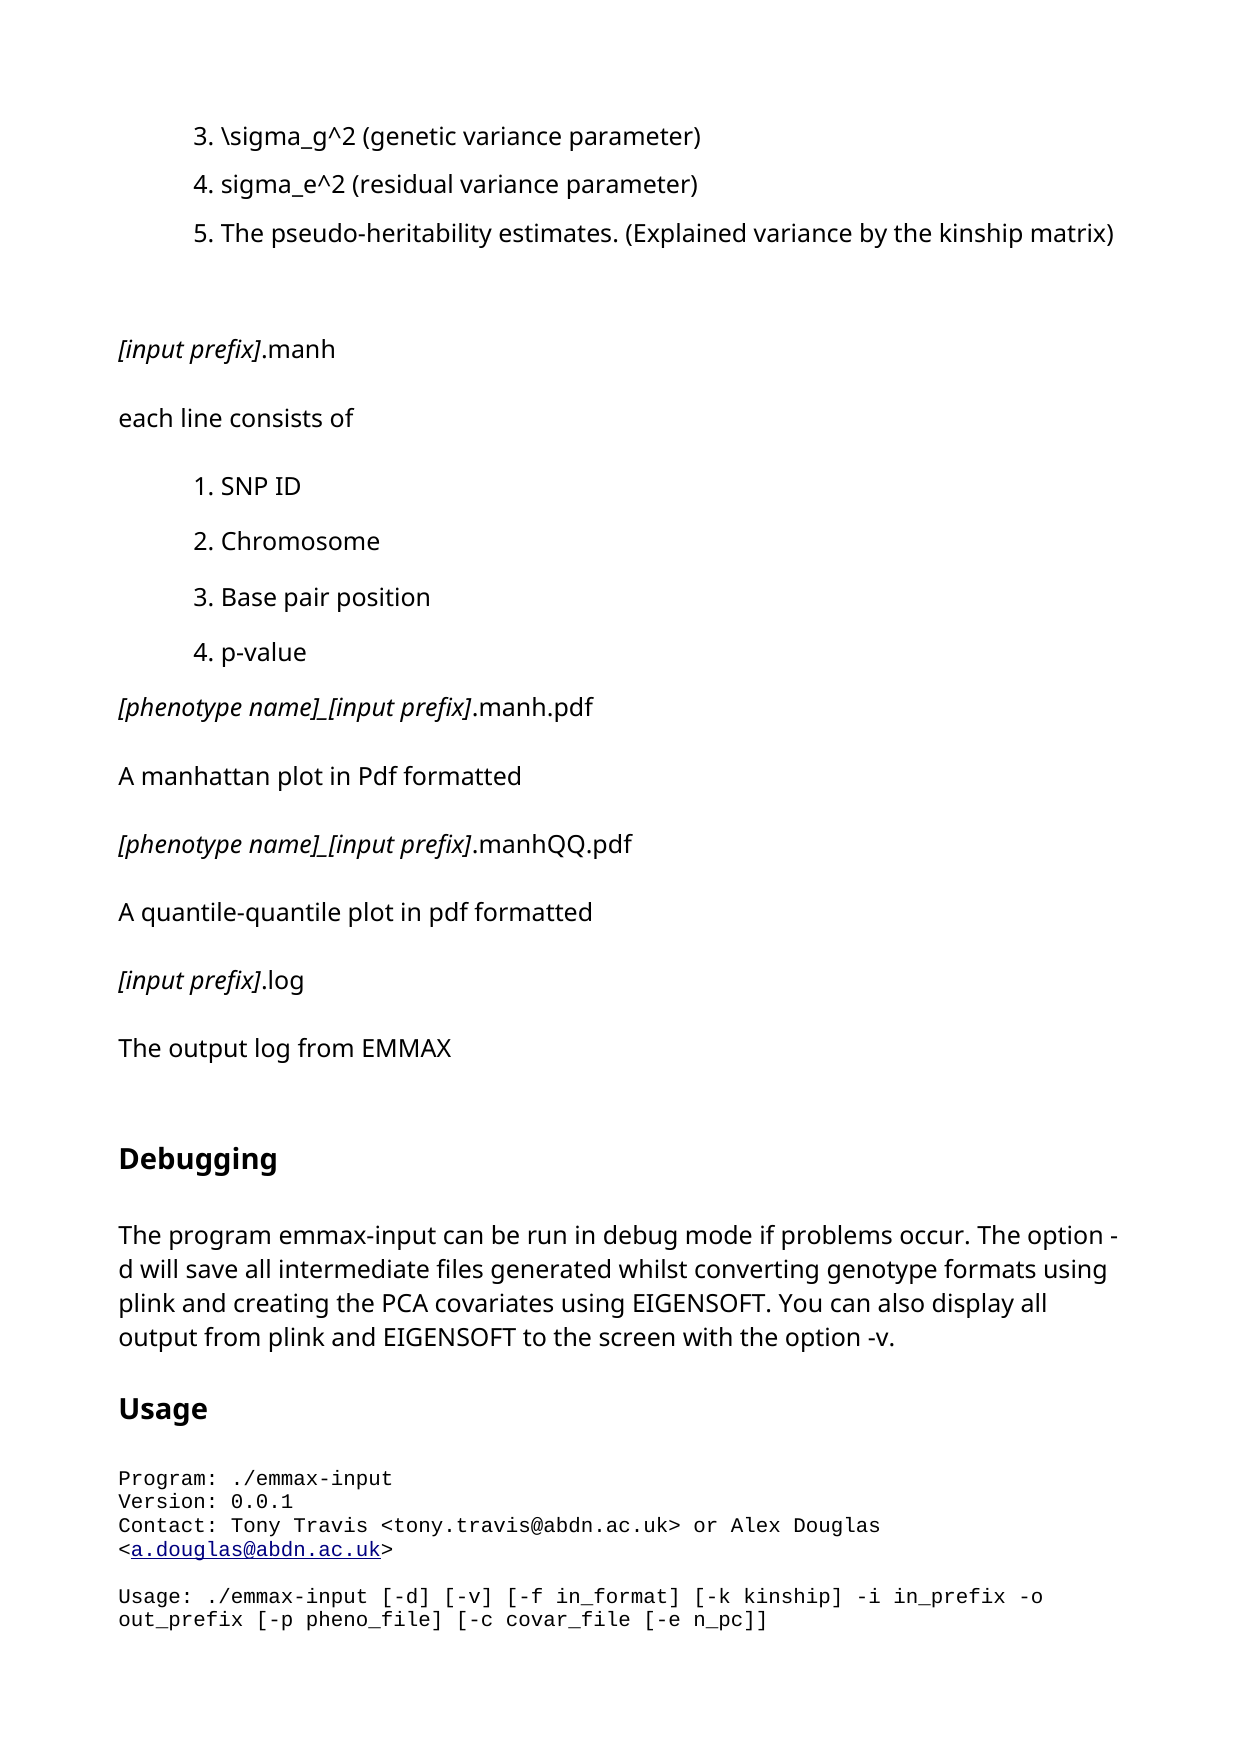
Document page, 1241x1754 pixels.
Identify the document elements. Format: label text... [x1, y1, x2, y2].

text 4. sigma_e^2 (residual variance parameter) [193, 167, 1122, 201]
text Version: 0.0.1 [118, 1491, 1122, 1515]
text [input prefix].manh [118, 332, 1122, 366]
text 3. \sigma_g^2 (genetic variance parameter) [193, 118, 1122, 152]
text [phenotype name]_[input prefix].manhQQ.pdf [118, 826, 1122, 860]
text Debugging [118, 1138, 1122, 1178]
text 3. Base pair position [193, 579, 1122, 613]
text Program: ./emmax-input [118, 1468, 1122, 1491]
text Usage [118, 1388, 1122, 1428]
text each line consists of [118, 400, 1122, 434]
text [input prefix].log [118, 963, 1122, 997]
text [phenotype name]_[input prefix].manh.pdf [118, 690, 1122, 724]
text 1. SNP ID [193, 468, 1122, 502]
text The output log from EMMAX [118, 1031, 1122, 1065]
text 4. p-value [193, 635, 1122, 669]
text 5. The pseudo-heritability estimates . (Explained variance by the kinship matrix) [193, 215, 1122, 249]
text A quantile-quantile plot in pdf formatted [118, 894, 1122, 928]
text The program emmax-input can be run in debug mode if problems occur. The option -d will save all intermediate files generated whilst converting genotype formats using plink and creating the PCA covariates using EIGENSOFT. You can also display all output from plink and EIGENSOFT to the screen with the option -v. [118, 1218, 1122, 1354]
text Contact: Tony Travis <tony.travis@abdn.ac.uk> or Alex Douglas <a.douglas@abdn.ac.uk> [118, 1515, 1122, 1562]
text A manhattan plot in Pdf formatted [118, 758, 1122, 792]
text Usage: ./emmax-input [-d] [-v] [-f in_format] [-k kinship] -i in_prefix -o out_prefix [-p pheno_file] [-c covar_file [-e n_pc]] [118, 1586, 1122, 1633]
text 2. Chromosome [193, 524, 1122, 558]
